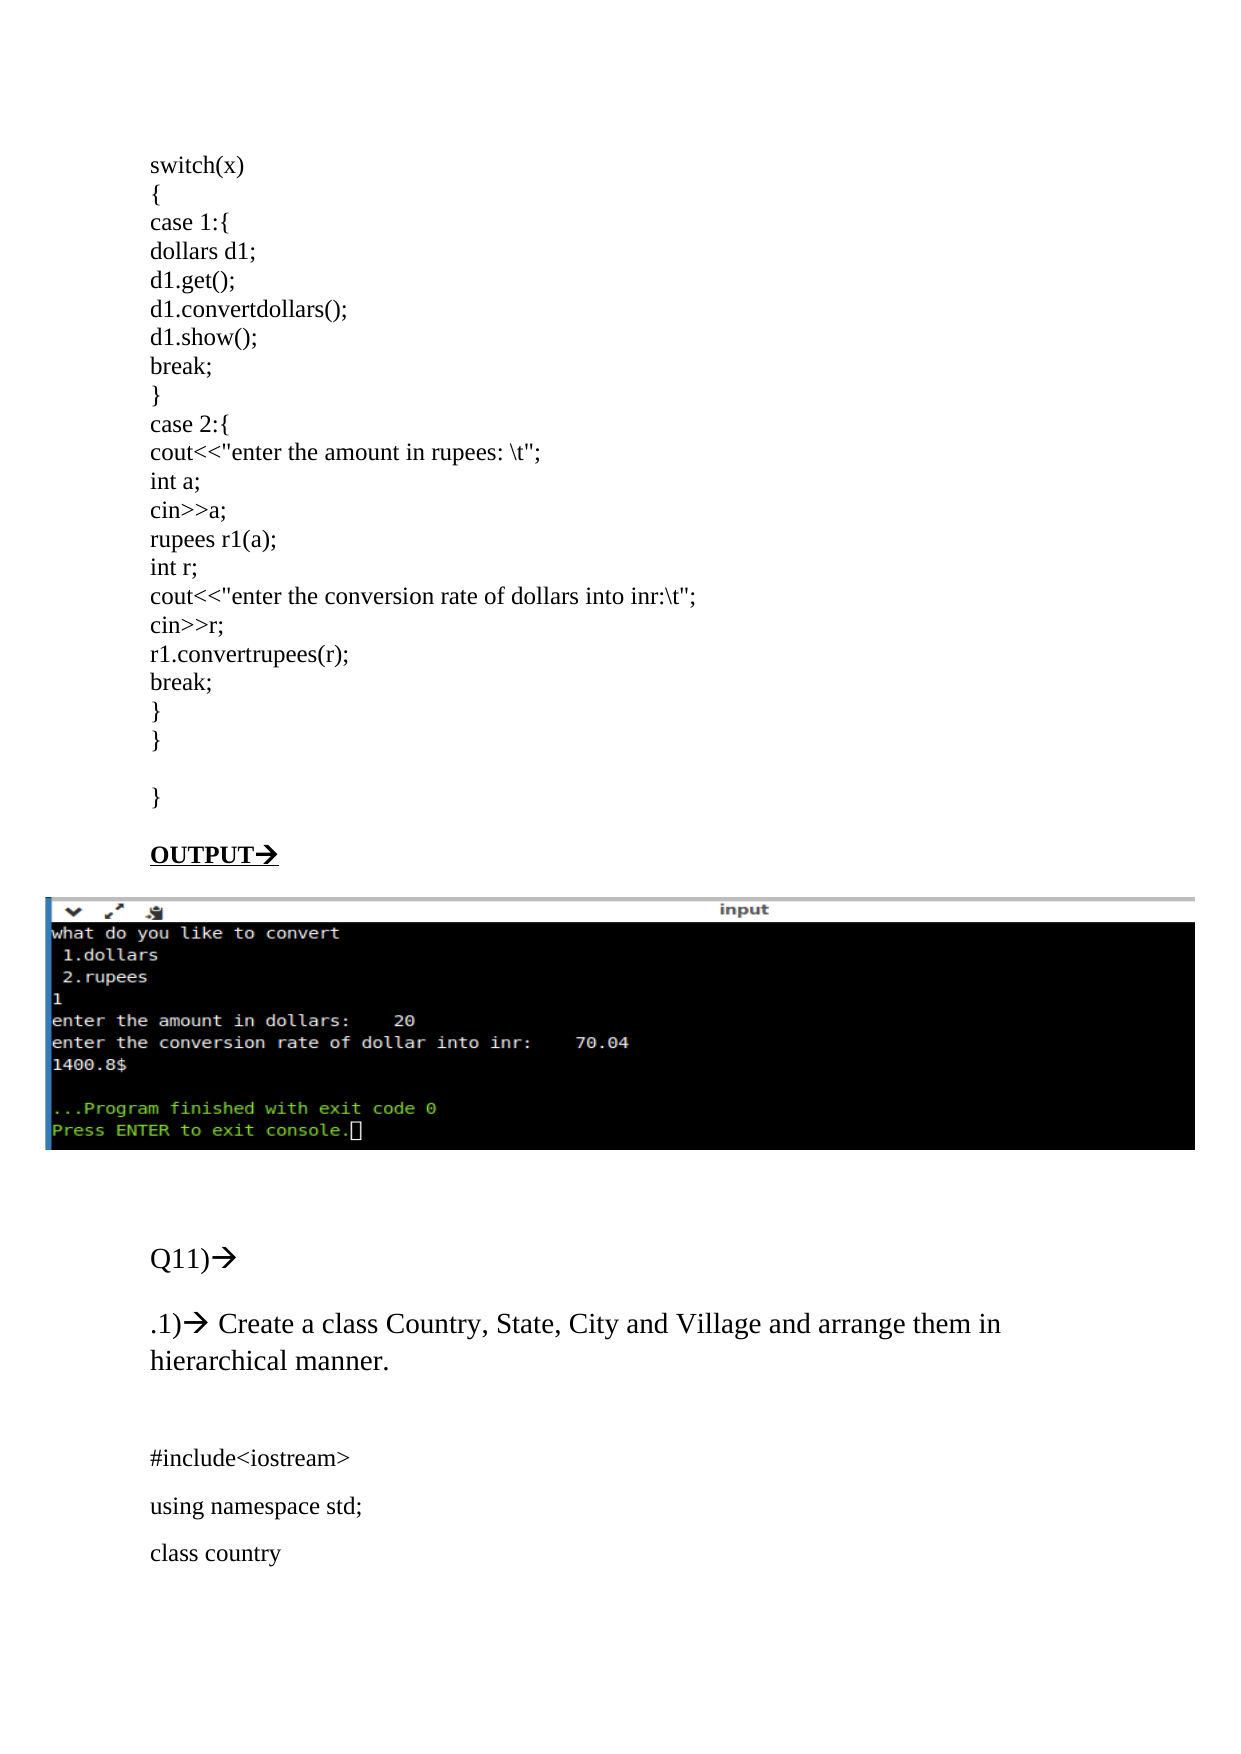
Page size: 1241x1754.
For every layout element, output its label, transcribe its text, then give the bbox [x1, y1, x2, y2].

text .1) Create a class Country, State, City and Village and arrange them in hierarchical manner. [150, 1306, 1090, 1376]
text d1.show(); [150, 322, 1090, 351]
text class country [150, 1538, 1090, 1567]
text int r; [150, 552, 1090, 581]
text OUTPUT [150, 840, 1090, 869]
text case 1:{ [150, 207, 1090, 236]
text #include<iostream> [150, 1443, 1090, 1472]
text switch(x) [150, 150, 1090, 179]
text } [150, 380, 1090, 409]
text cin>>a; [150, 495, 1090, 524]
text } [150, 725, 1090, 754]
text d1.get(); [150, 265, 1090, 294]
text Q11) [150, 1241, 1090, 1274]
text int a; [150, 466, 1090, 495]
text cout<<"enter the amount in rupees: \t"; [150, 437, 1090, 466]
text } [150, 696, 1090, 725]
picture [45, 897, 1195, 1150]
text using namespace std; [150, 1491, 1090, 1519]
text cout<<"enter the conversion rate of dollars into inr:\t"; [150, 581, 1090, 610]
text } [150, 782, 1090, 811]
text d1.convertdollars(); [150, 294, 1090, 322]
text { [150, 179, 1090, 207]
text dollars d1; [150, 236, 1090, 265]
text rupees r1(a); [150, 524, 1090, 552]
text case 2:{ [150, 409, 1090, 437]
text break; [150, 351, 1090, 380]
text break; [150, 667, 1090, 696]
text r1.convertrupees(r); [150, 639, 1090, 667]
text cin>>r; [150, 610, 1090, 639]
